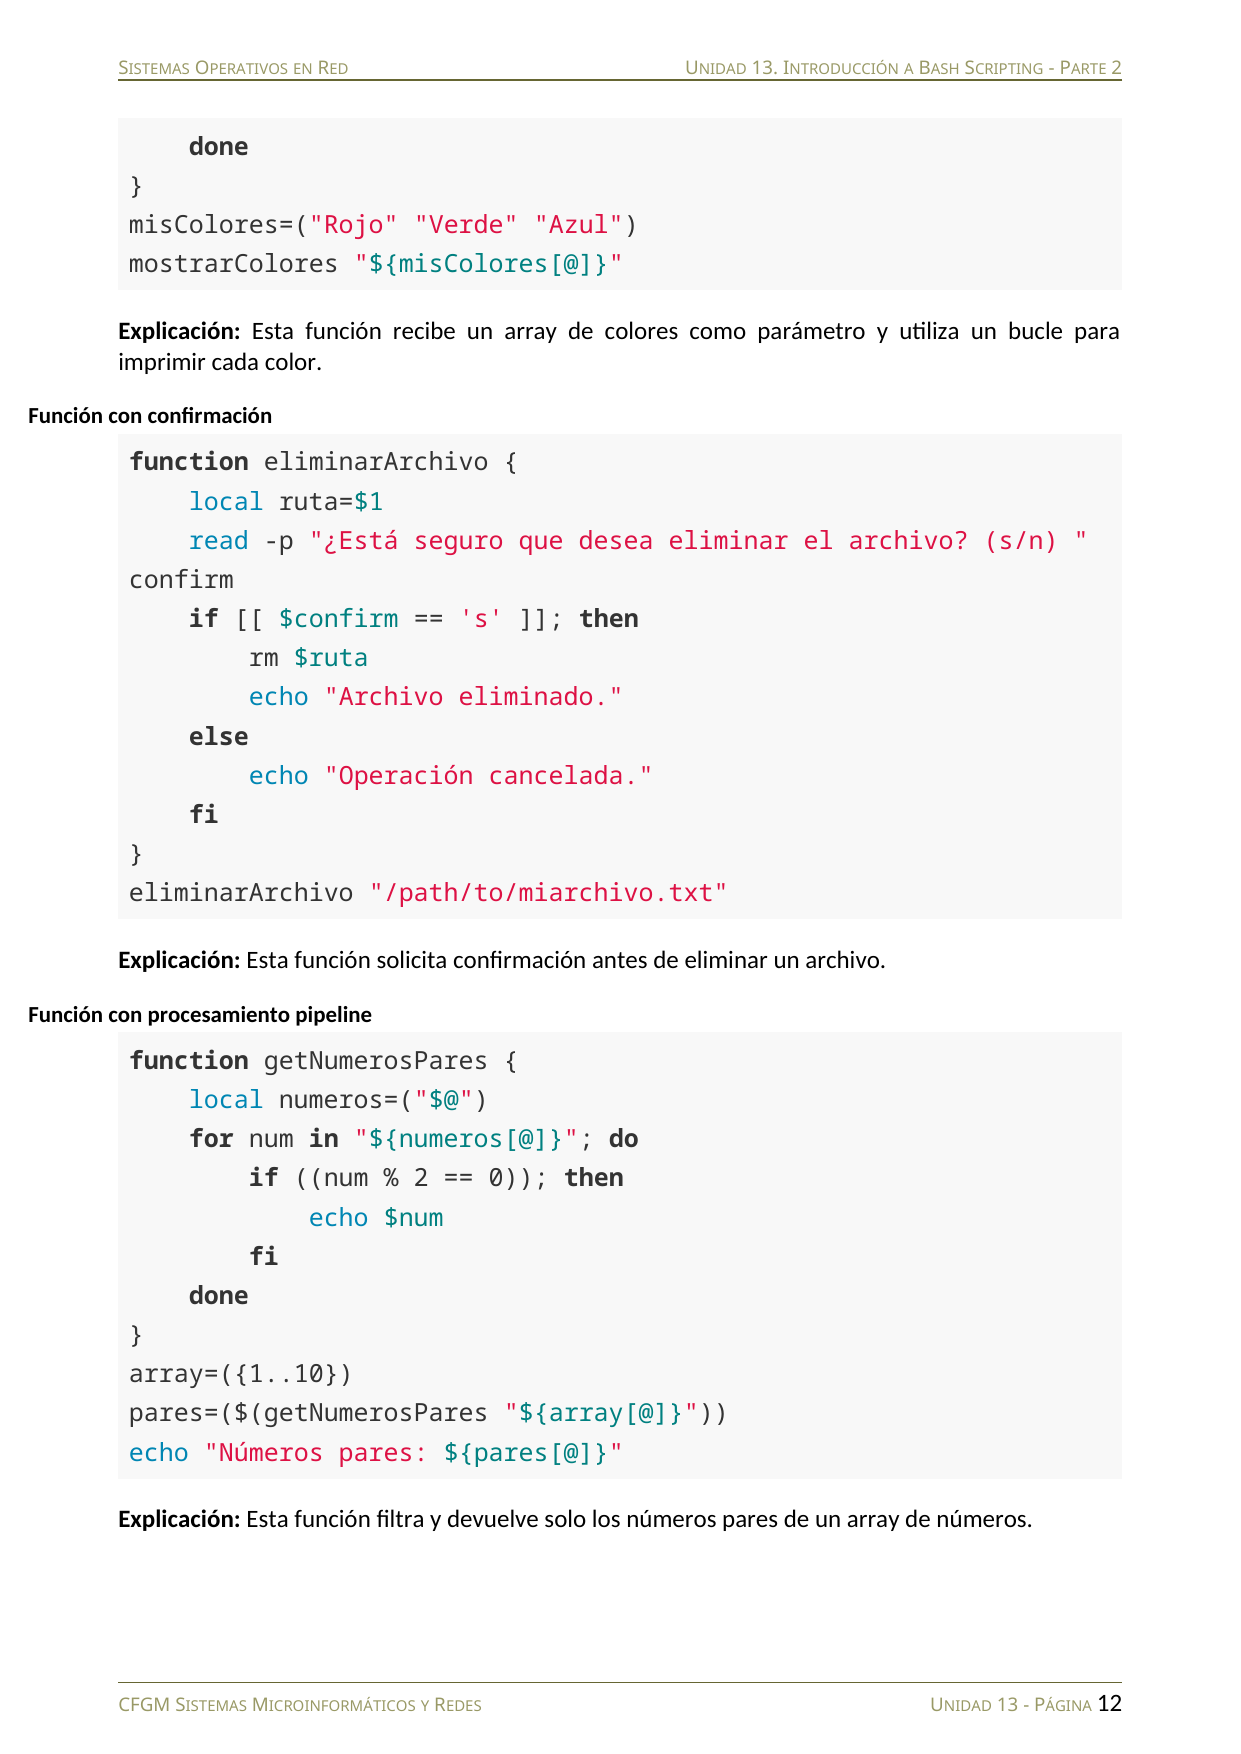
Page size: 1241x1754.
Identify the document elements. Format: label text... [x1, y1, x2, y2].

subtitle Función con confirmación [28, 401, 1122, 429]
table_header function getNumerosPares { local numeros=("$@") for num in "${numeros[@]}"; do if ((num % 2 == 0)); then echo $num fi done } array=({1..10}) pares=($(getNumerosPares "${array[@]}")) echo "Números pares: ${pares[@]}" [118, 1032, 1122, 1479]
table_header done } misColores=("Rojo" "Verde" "Azul") mostrarColores "${misColores[@]}" [118, 118, 1122, 290]
text Explicación: Esta función recibe un array de colores como parámetro y utiliza un bucle para imprimir cada color. [118, 315, 1122, 376]
table_header function eliminarArchivo { local ruta=$1 read -p "¿Está seguro que desea eliminar el archivo? (s/n) " confirm if [[ $confirm == 's' ]]; then rm $ruta echo "Archivo eliminado." else echo "Operación cancelada." fi } eliminarArchivo "/path/to/miarchivo.txt" [118, 434, 1122, 919]
text Explicación: Esta función filtra y devuelve solo los números pares de un array de números. [118, 1504, 1122, 1534]
text Explicación: Esta función solicita confirmación antes de eliminar un archivo. [118, 944, 1122, 975]
subtitle Función con procesamiento pipeline [28, 1000, 1122, 1028]
